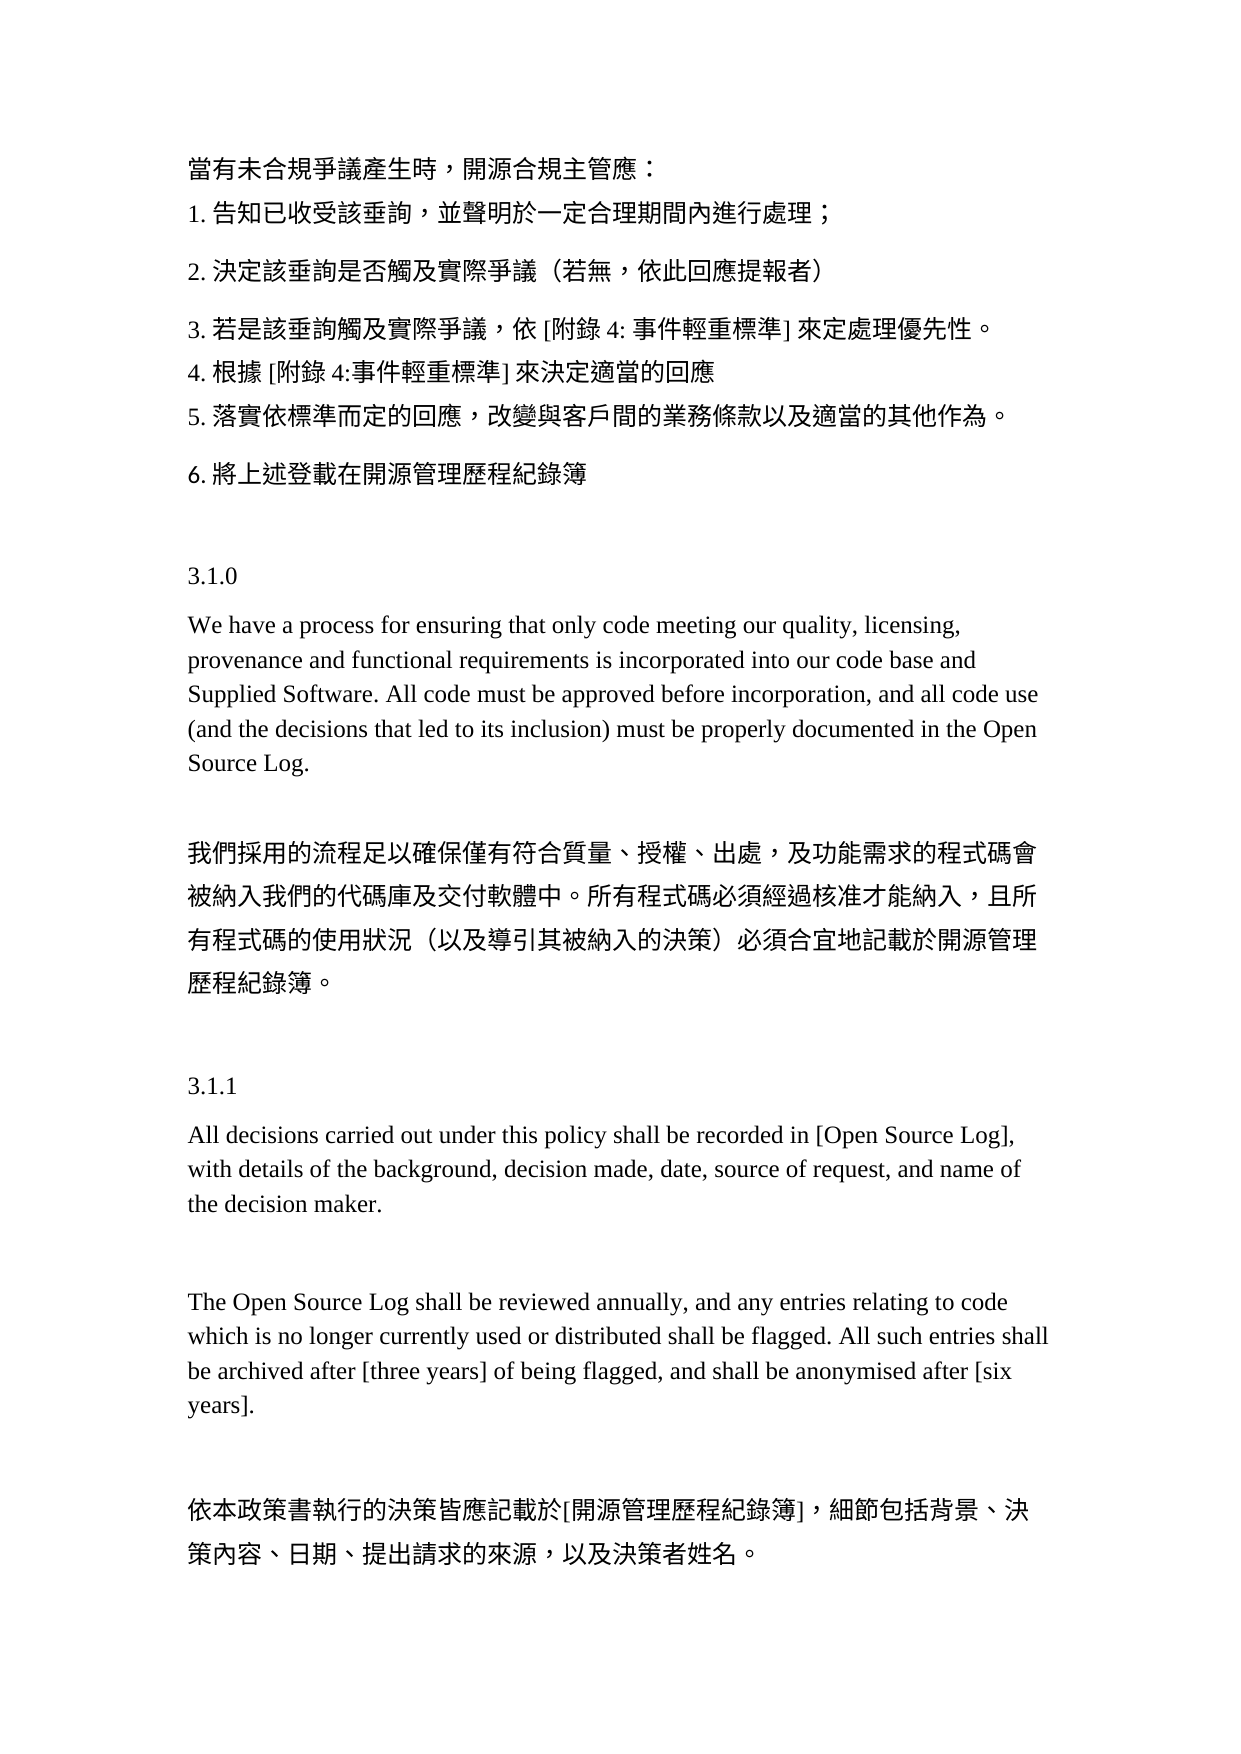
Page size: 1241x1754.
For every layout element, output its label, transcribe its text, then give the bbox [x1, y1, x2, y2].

text All decisions carried out under this policy shall be recorded in [Open Source Log], with details of the background, decision made, date, source of request, and name of the decision maker. [187, 1120, 1053, 1218]
text The Open Source Log shall be reviewed annually, and any entries relating to code which is no longer currently used or distributed shall be flagged. All such entries shall be archived after [three years] of being flagged, and shall be anonymised after [six years]. [187, 1287, 1053, 1419]
text 依本政策書執行的決策皆應記載於[開源管理歷程紀錄簿]，細節包括背景、決策內容、日期、提出請求的來源，以及決策者姓名。 [187, 1491, 1053, 1570]
text 3.1.0 [187, 561, 1053, 590]
text 3. 若是該垂詢觸及實際爭議，依 [附錄4: 事件輕重標準] 來定處理優先性。 4. 根據 [附錄4:事件輕重標準] 來決定適當的回應 5. 落實依標準而定的回應，改變與客戶間的業務條款以及適當的其他作為。 [187, 309, 1053, 433]
text 3.1.1 [187, 1071, 1053, 1099]
text 6. 將上述登載在開源管理歷程紀錄簿 [187, 454, 1053, 491]
text We have a process for ensuring that only code meeting our quality, licensing, provenance and functional requirements is incorporated into our code base and Supplied Software. All code must be approved before incorporation, and all code use (and the decisions that led to its inclusion) must be properly documented in the Open Source Log. [187, 611, 1053, 777]
text 當有未合規爭議產生時，開源合規主管應： 1. 告知已收受該垂詢，並聲明於一定合理期間內進行處理； [187, 150, 1053, 230]
text 我們採用的流程足以確保僅有符合質量、授權、出處，及功能需求的程式碼會被納入我們的代碼庫及交付軟體中。所有程式碼必須經過核准才能納入，且所有程式碼的使用狀況（以及導引其被納入的決策）必須合宜地記載於開源管理歷程紀錄簿。 [187, 797, 1053, 1000]
text 2. 決定該垂詢是否觸及實際爭議（若無，依此回應提報者） [187, 251, 1053, 288]
